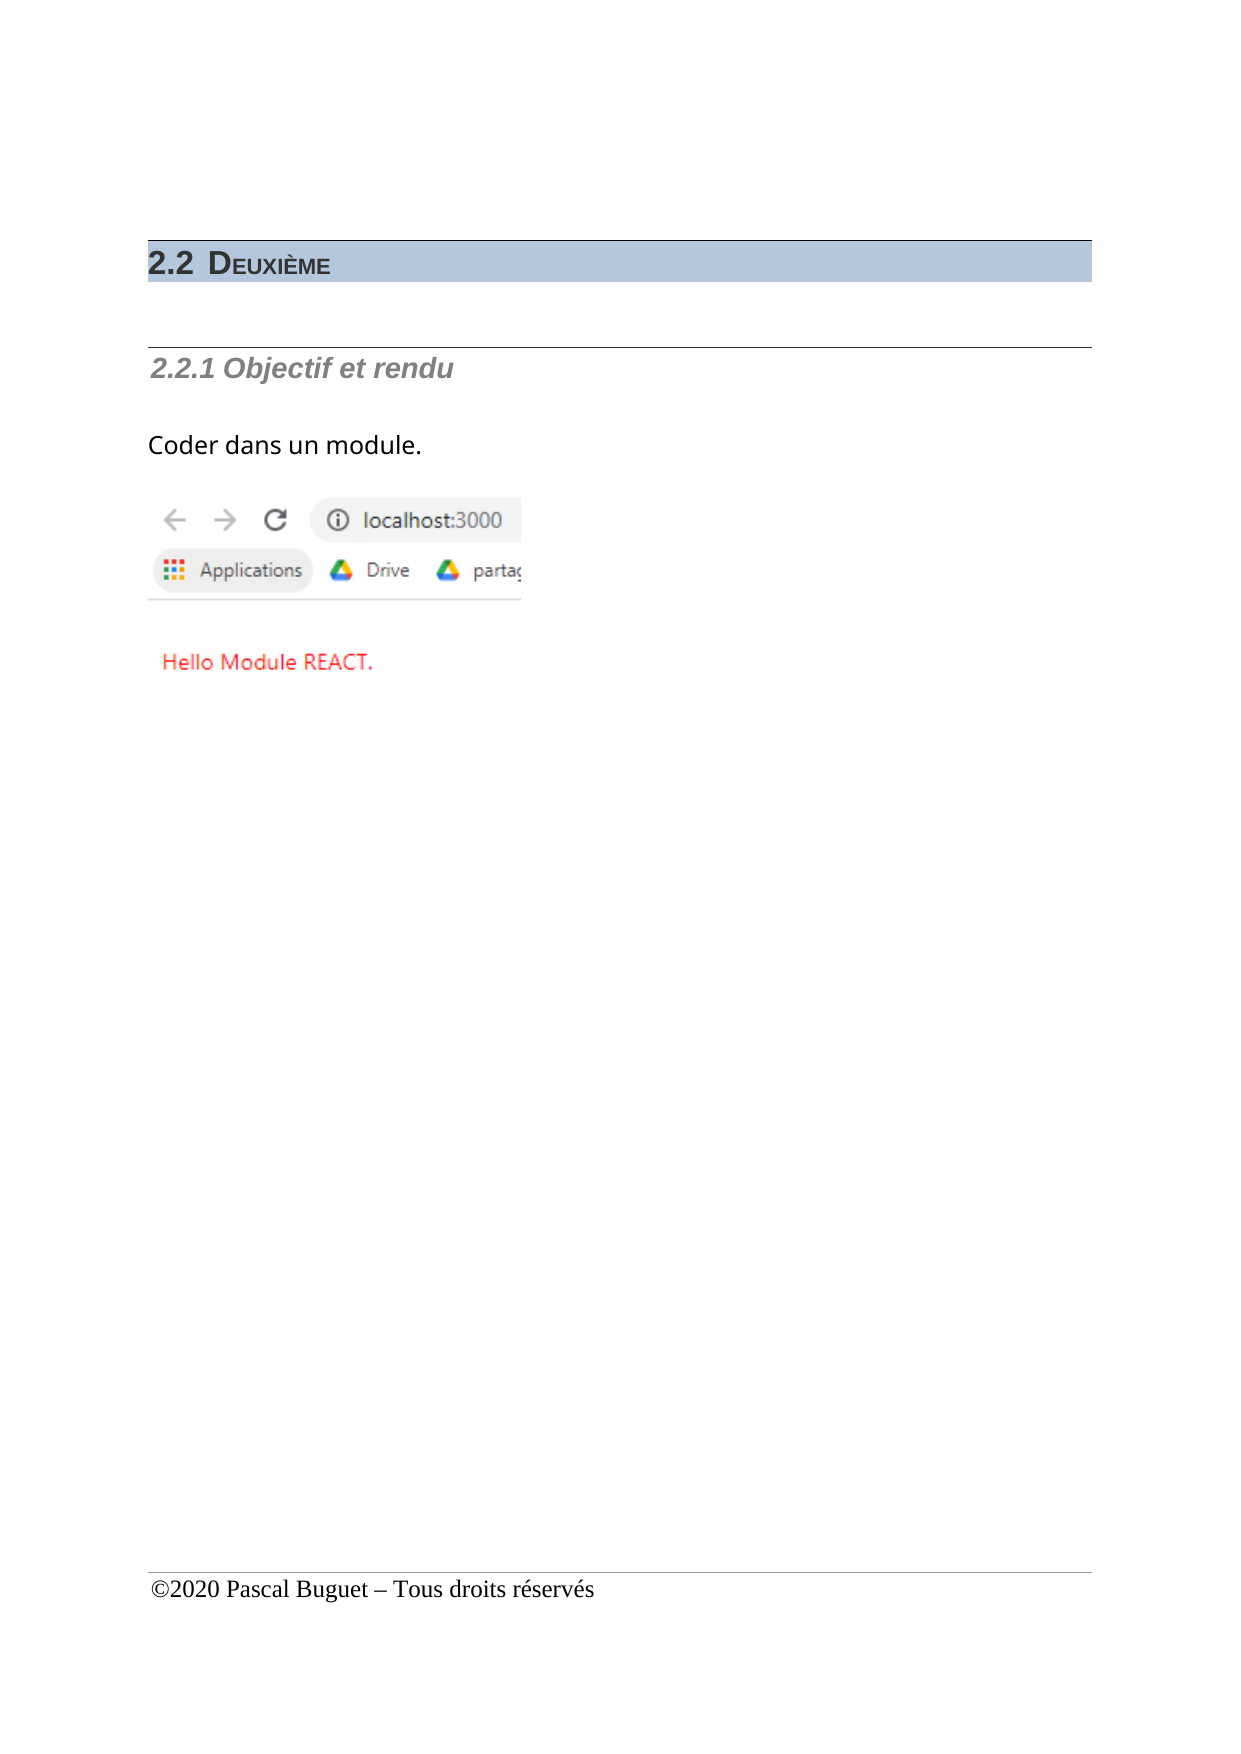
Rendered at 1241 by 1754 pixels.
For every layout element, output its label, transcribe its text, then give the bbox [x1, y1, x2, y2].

text Coder dans un module. [148, 428, 1092, 462]
subtitle Deuxième [148, 241, 1092, 282]
picture [147, 496, 522, 692]
subtitle Objectif et rendu [148, 348, 1092, 388]
